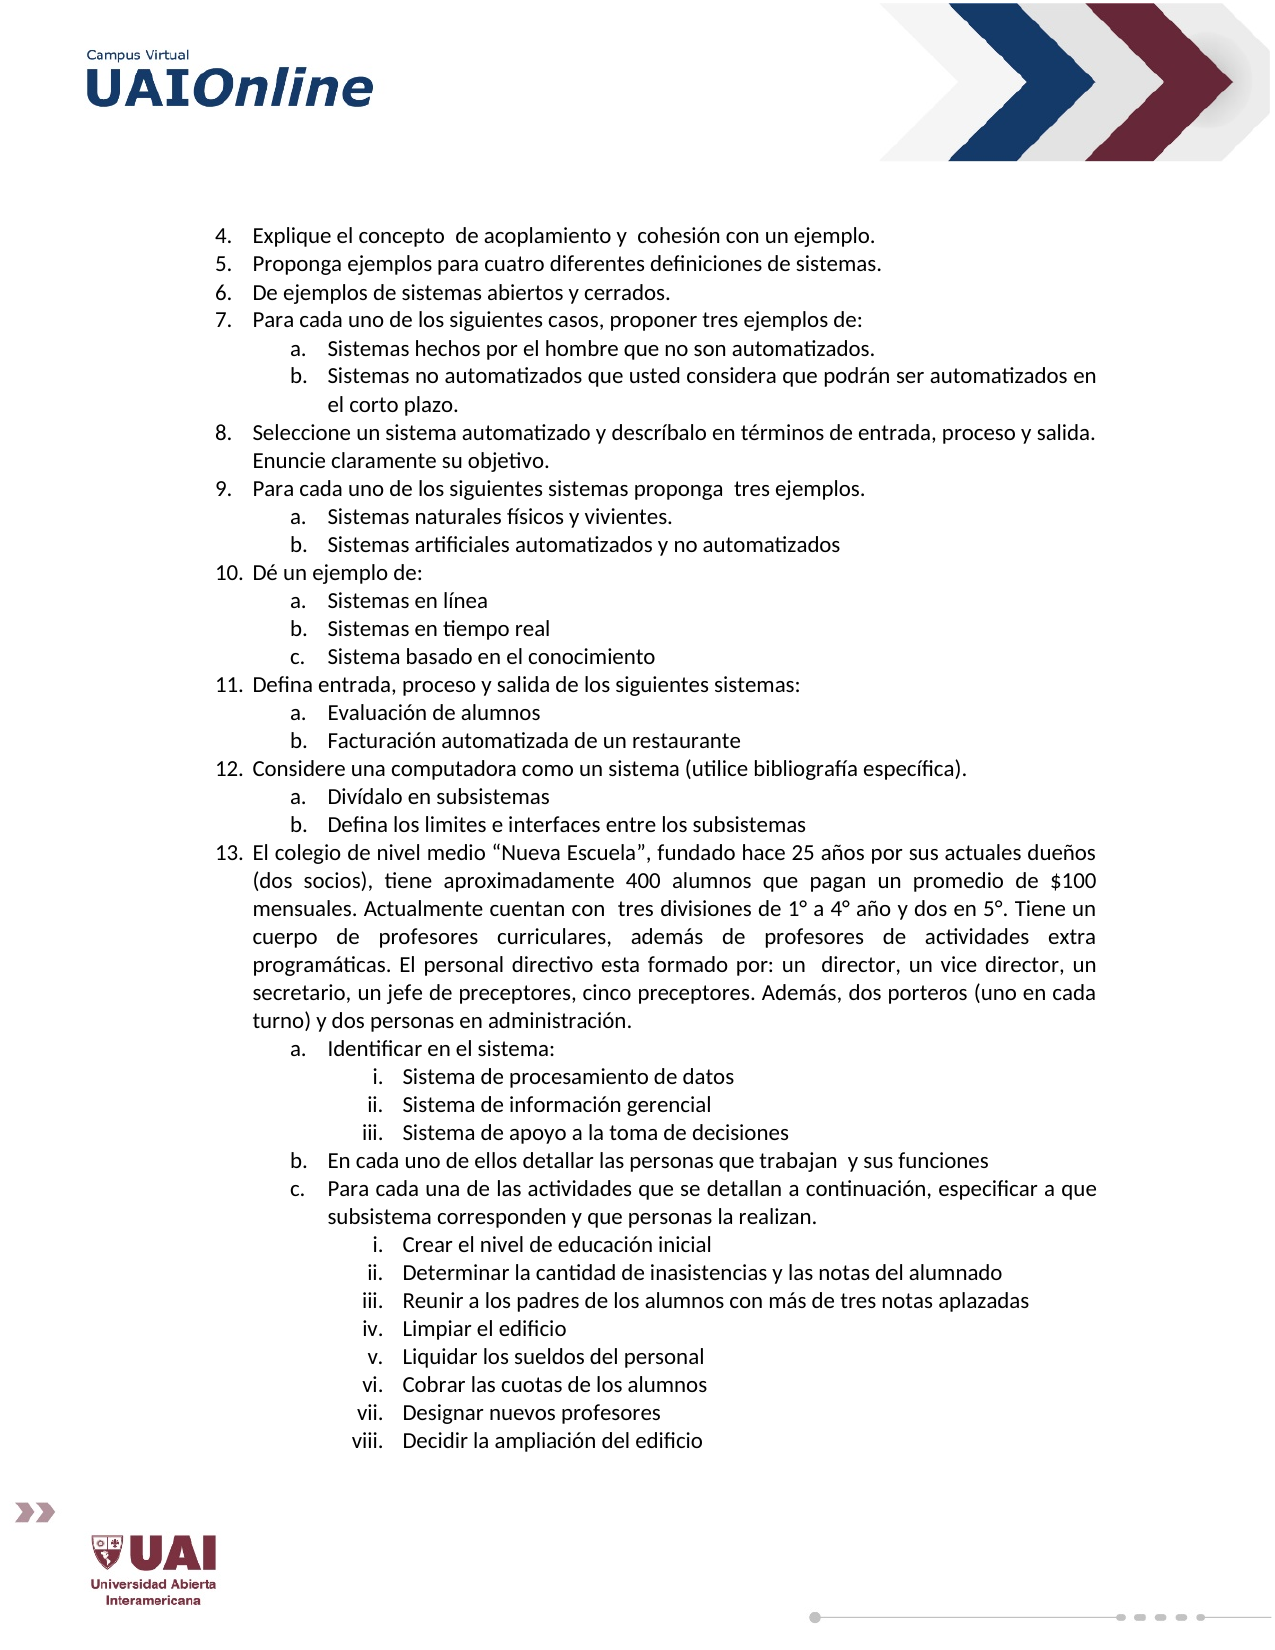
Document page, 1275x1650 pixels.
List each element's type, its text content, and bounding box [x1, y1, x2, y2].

list El colegio de nivel medio “Nueva Escuela”, fundado hace 25 años por sus actuales dueños (dos socios), tiene aproximadamente 400 alumnos que pagan un promedio de $100 mensuales. Actualmente cuentan con tres divisiones de 1° a 4° año y dos en 5°. Tiene un cuerpo de profesores curriculares, además de profesores de actividades extra programáticas. El personal directivo esta formado por: un director, un vice director, un secretario, un jefe de preceptores, cinco preceptores. Además, dos porteros (uno en cada turno) y dos personas en administración. [215, 838, 1098, 1034]
list Sistemas artificiales automatizados y no automatizados [290, 530, 1098, 558]
list Sistema basado en el conocimiento [290, 642, 1098, 670]
list Facturación automatizada de un restaurante [290, 726, 1098, 754]
list Explique el concepto de acoplamiento y cohesión con un ejemplo. [215, 222, 1098, 249]
list Sistemas en tiempo real [290, 614, 1098, 642]
list Sistemas no automatizados que usted considera que podrán ser automatizados en el corto plazo. [290, 362, 1098, 418]
list Seleccione un sistema automatizado y descríbalo en términos de entrada, proceso y salida. Enuncie claramente su objetivo. [215, 418, 1098, 474]
list Reunir a los padres de los alumnos con más de tres notas aplazadas [383, 1286, 1098, 1314]
list Sistemas hechos por el hombre que no son automatizados. [290, 334, 1098, 362]
list Considere una computadora como un sistema (utilice bibliografía específica). [215, 754, 1098, 782]
list Designar nuevos profesores [383, 1398, 1098, 1426]
list Divídalo en subsistemas [290, 782, 1098, 810]
list Crear el nivel de educación inicial [383, 1230, 1098, 1258]
list Dé un ejemplo de: [215, 558, 1098, 586]
list Identificar en el sistema: [290, 1034, 1098, 1062]
list Defina los limites e interfaces entre los subsistemas [290, 810, 1098, 838]
list Para cada uno de los siguientes casos, proponer tres ejemplos de: [215, 306, 1098, 334]
list Sistema de apoyo a la toma de decisiones [383, 1118, 1098, 1146]
list Para cada uno de los siguientes sistemas proponga tres ejemplos. [215, 474, 1098, 502]
list Para cada una de las actividades que se detallan a continuación, especificar a que subsistema corresponden y que personas la realizan. [290, 1174, 1098, 1230]
list Proponga ejemplos para cuatro diferentes definiciones de sistemas. [215, 249, 1098, 278]
list De ejemplos de sistemas abiertos y cerrados. [215, 278, 1098, 306]
list Decidir la ampliación del edificio [383, 1426, 1098, 1454]
list Sistema de información gerencial [383, 1090, 1098, 1118]
list Sistema de procesamiento de datos [383, 1062, 1098, 1090]
list Limpiar el edificio [383, 1314, 1098, 1342]
list Liquidar los sueldos del personal [383, 1342, 1098, 1370]
list En cada uno de ellos detallar las personas que trabajan y sus funciones [290, 1146, 1098, 1174]
list Defina entrada, proceso y salida de los siguientes sistemas: [215, 670, 1098, 698]
list Cobrar las cuotas de los alumnos [383, 1370, 1098, 1398]
list Sistemas en línea [290, 586, 1098, 614]
list Evaluación de alumnos [290, 698, 1098, 726]
list Sistemas naturales físicos y vivientes. [290, 502, 1098, 530]
picture [0, 3, 1270, 162]
picture [0, 1485, 1272, 1643]
list Determinar la cantidad de inasistencias y las notas del alumnado [383, 1258, 1098, 1286]
